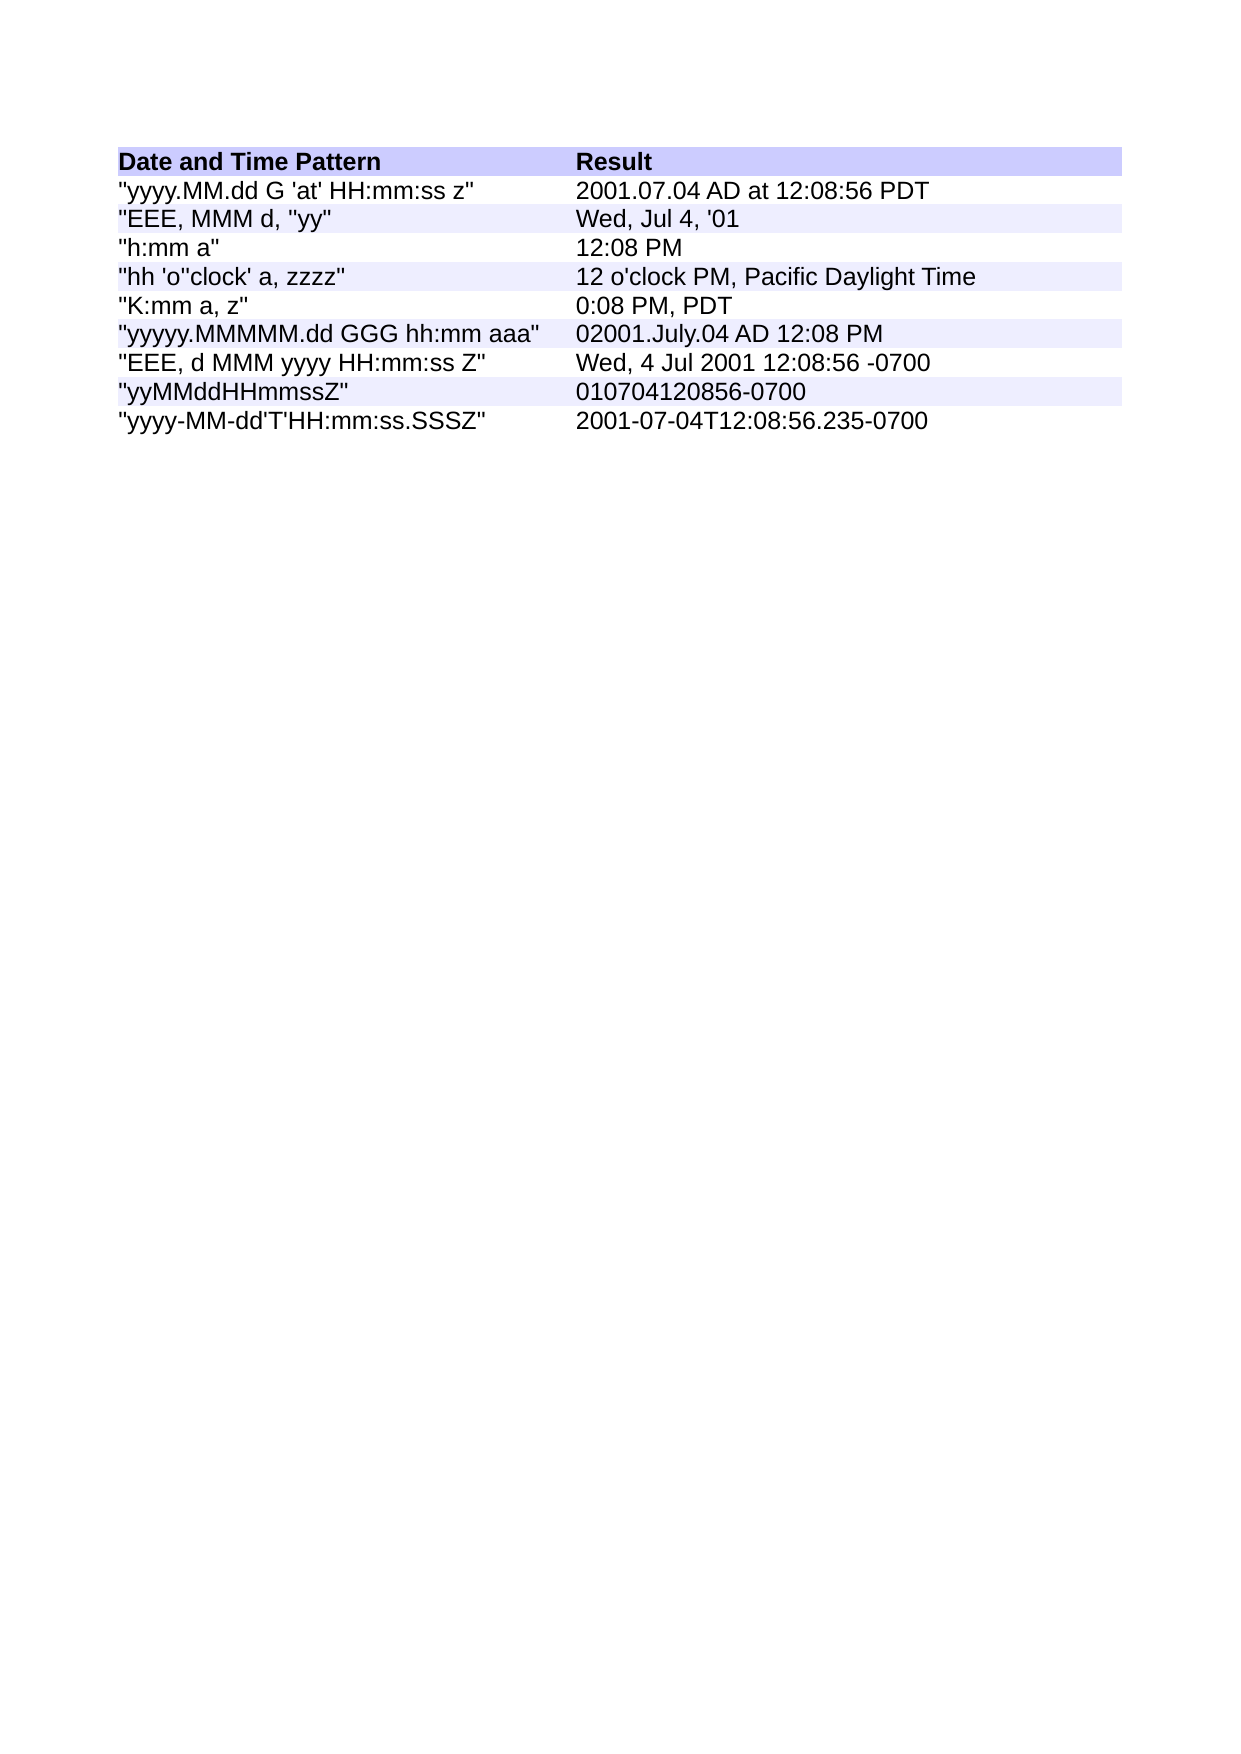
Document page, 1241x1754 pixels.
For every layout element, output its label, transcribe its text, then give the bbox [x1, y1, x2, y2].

table_cell 010704120856-0700 [576, 377, 1122, 406]
table_cell "yyMMddHHmmssZ" [118, 377, 576, 406]
table_cell "hh 'o''clock' a, zzzz" [118, 262, 576, 291]
table_cell 2001.07.04 AD at 12:08:56 PDT [576, 176, 1122, 204]
table_cell Wed, 4 Jul 2001 12:08:56 -0700 [576, 348, 1122, 377]
table_cell "EEE, d MMM yyyy HH:mm:ss Z" [118, 348, 576, 377]
table_cell "EEE, MMM d, ''yy" [118, 204, 576, 233]
table_cell "yyyyy.MMMMM.dd GGG hh:mm aaa" [118, 319, 576, 348]
table_cell 0:08 PM, PDT [576, 291, 1122, 319]
table_cell "K:mm a, z" [118, 291, 576, 319]
table_cell "h:mm a" [118, 233, 576, 262]
table_cell 02001.July.04 AD 12:08 PM [576, 319, 1122, 348]
table_cell Wed, Jul 4, '01 [576, 204, 1122, 233]
table_cell 12:08 PM [576, 233, 1122, 262]
table_cell 2001-07-04T12:08:56.235-0700 [576, 406, 1122, 434]
table_cell 12 o'clock PM, Pacific Daylight Time [576, 262, 1122, 291]
table_cell "yyyy-MM-dd'T'HH:mm:ss.SSSZ" [118, 406, 576, 434]
table_header Date and Time Pattern [118, 147, 576, 176]
table_cell "yyyy.MM.dd G 'at' HH:mm:ss z" [118, 176, 576, 204]
table_header Result [576, 147, 1122, 176]
